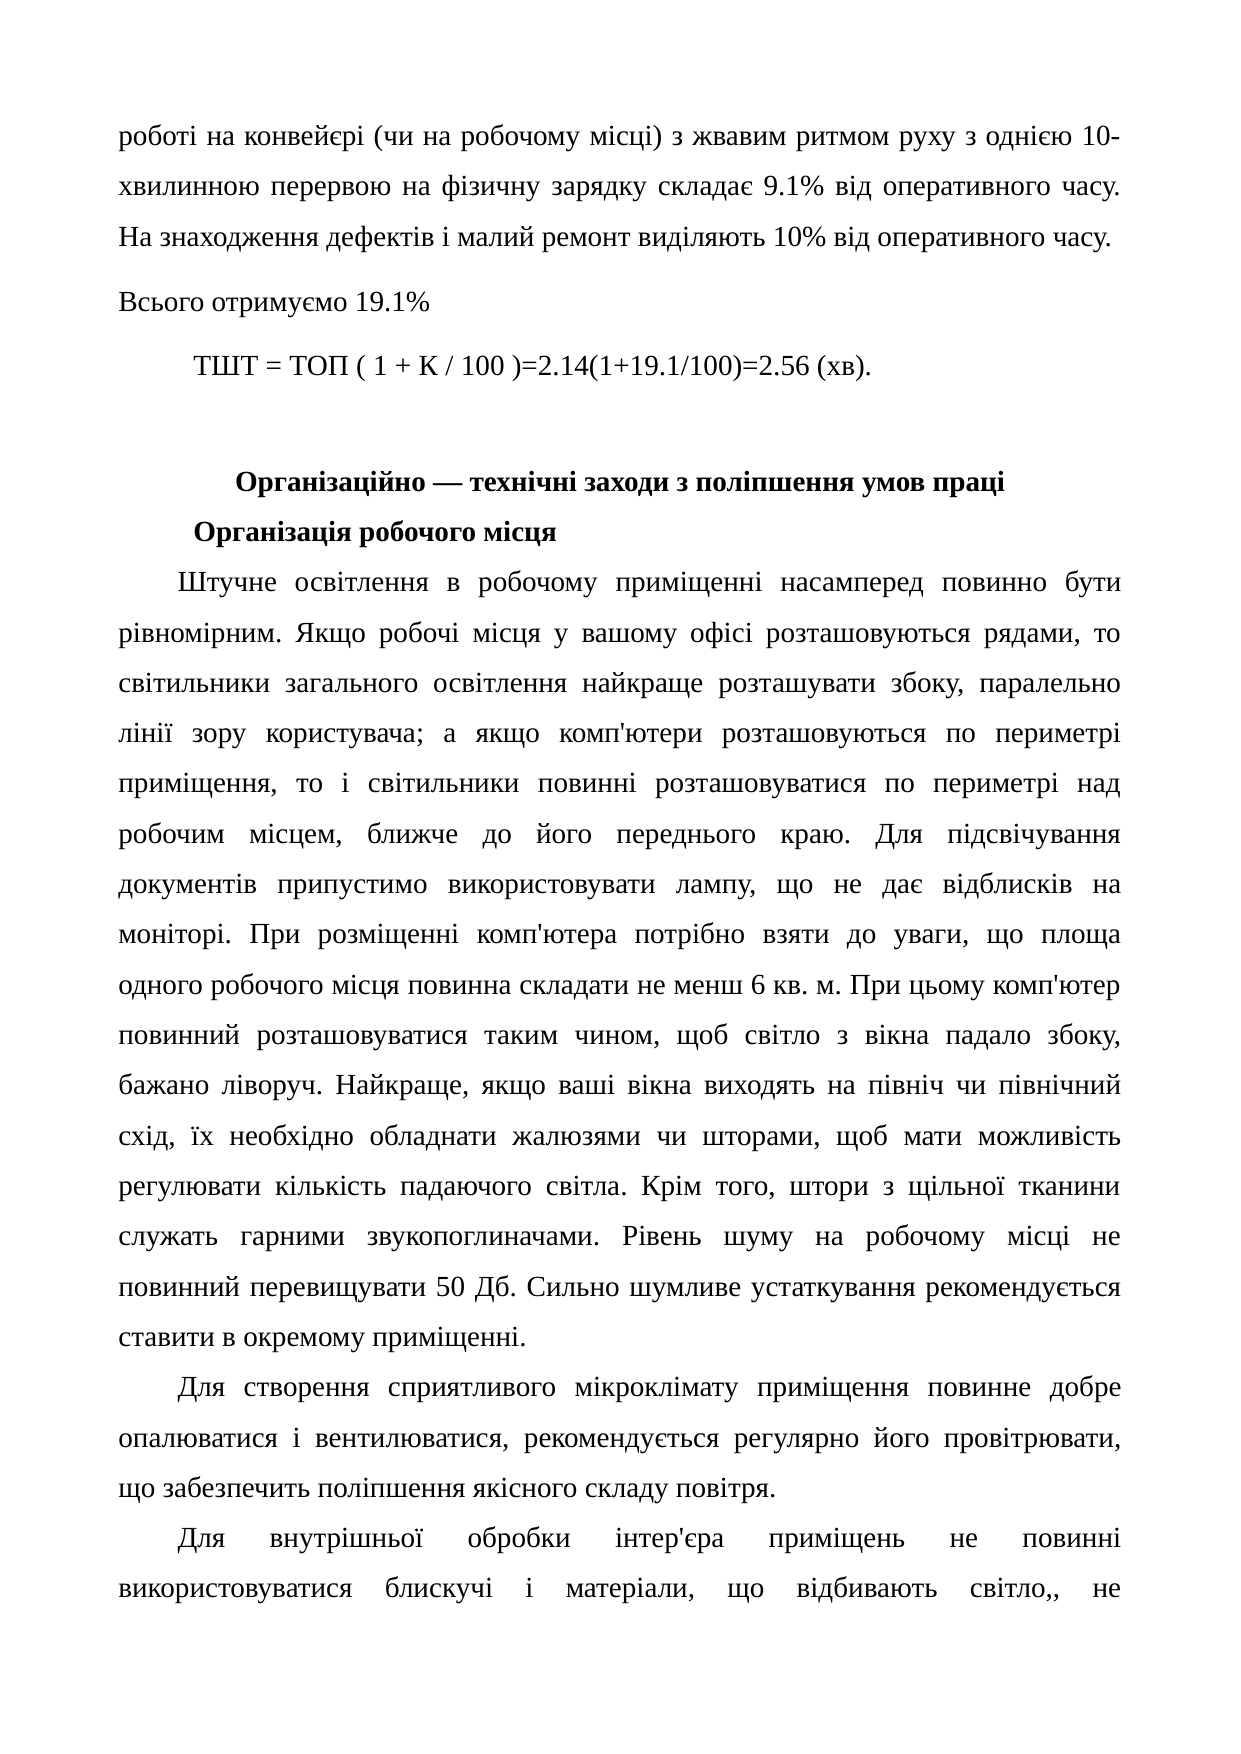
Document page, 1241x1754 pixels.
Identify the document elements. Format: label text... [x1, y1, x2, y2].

text роботі на конвейєрі (чи на робочому місці) з жвавим ритмом руху з однією 10-хвилинною перервою на фізичну зарядку складає 9.1% від оперативного часу. На знаходження дефектів і малий ремонт виділяють 10% від оперативного часу. [118, 118, 1122, 252]
text ТШТ = ТОП ( 1 + К / 100 )=2.14(1+19.1/100)=2.56 (хв). [118, 348, 1122, 382]
text Для створення сприятливого мікроклімату приміщення повинне добре опалюватися і вентилюватися, рекомендується регулярно його провітрювати, що забезпечить поліпшення якісного складу повітря. [118, 1369, 1122, 1503]
text Всього отримуємо 19.1% [118, 284, 1122, 317]
text Організація робочого місця [118, 514, 1122, 548]
text Для внутрішньої обробки інтер'єра приміщень не повинні використовуватися блискучі і матеріали, що відбивають світло,, не [118, 1520, 1122, 1604]
text Штучне освітлення в робочому приміщенні насамперед повинно бути рівномірним. Якщо робочі місця у вашому офісі розташовуються рядами, то світильники загального освітлення найкраще розташувати збоку, паралельно лінії зору користувача; а якщо комп'ютери розташовуються по периметрі приміщення, то і світильники повинні розташовуватися по периметрі над робочим місцем, ближче до його переднього краю. Для підсвічування документів припустимо використовувати лампу, що не дає відблисків на моніторі. При розміщенні комп'ютера потрібно взяти до уваги, що площа одного робочого місця повинна складати не менш 6 кв. м. При цьому комп'ютер повинний розташовуватися таким чином, щоб світло з вікна падало збоку, бажано ліворуч. Найкраще, якщо ваші вікна виходять на північ чи північний схід, їх необхідно обладнати жалюзями чи шторами, щоб мати можливість регулювати кількість падаючого світла. Крім того, штори з щільної тканини служать гарними звукопоглиначами. Рівень шуму на робочому місці не повинний перевищувати 50 Дб. Сильно шумливе устаткування рекомендується ставити в окремому приміщенні. [118, 564, 1122, 1353]
text Організаційно — технічні заходи з поліпшення умов праці [118, 464, 1122, 497]
